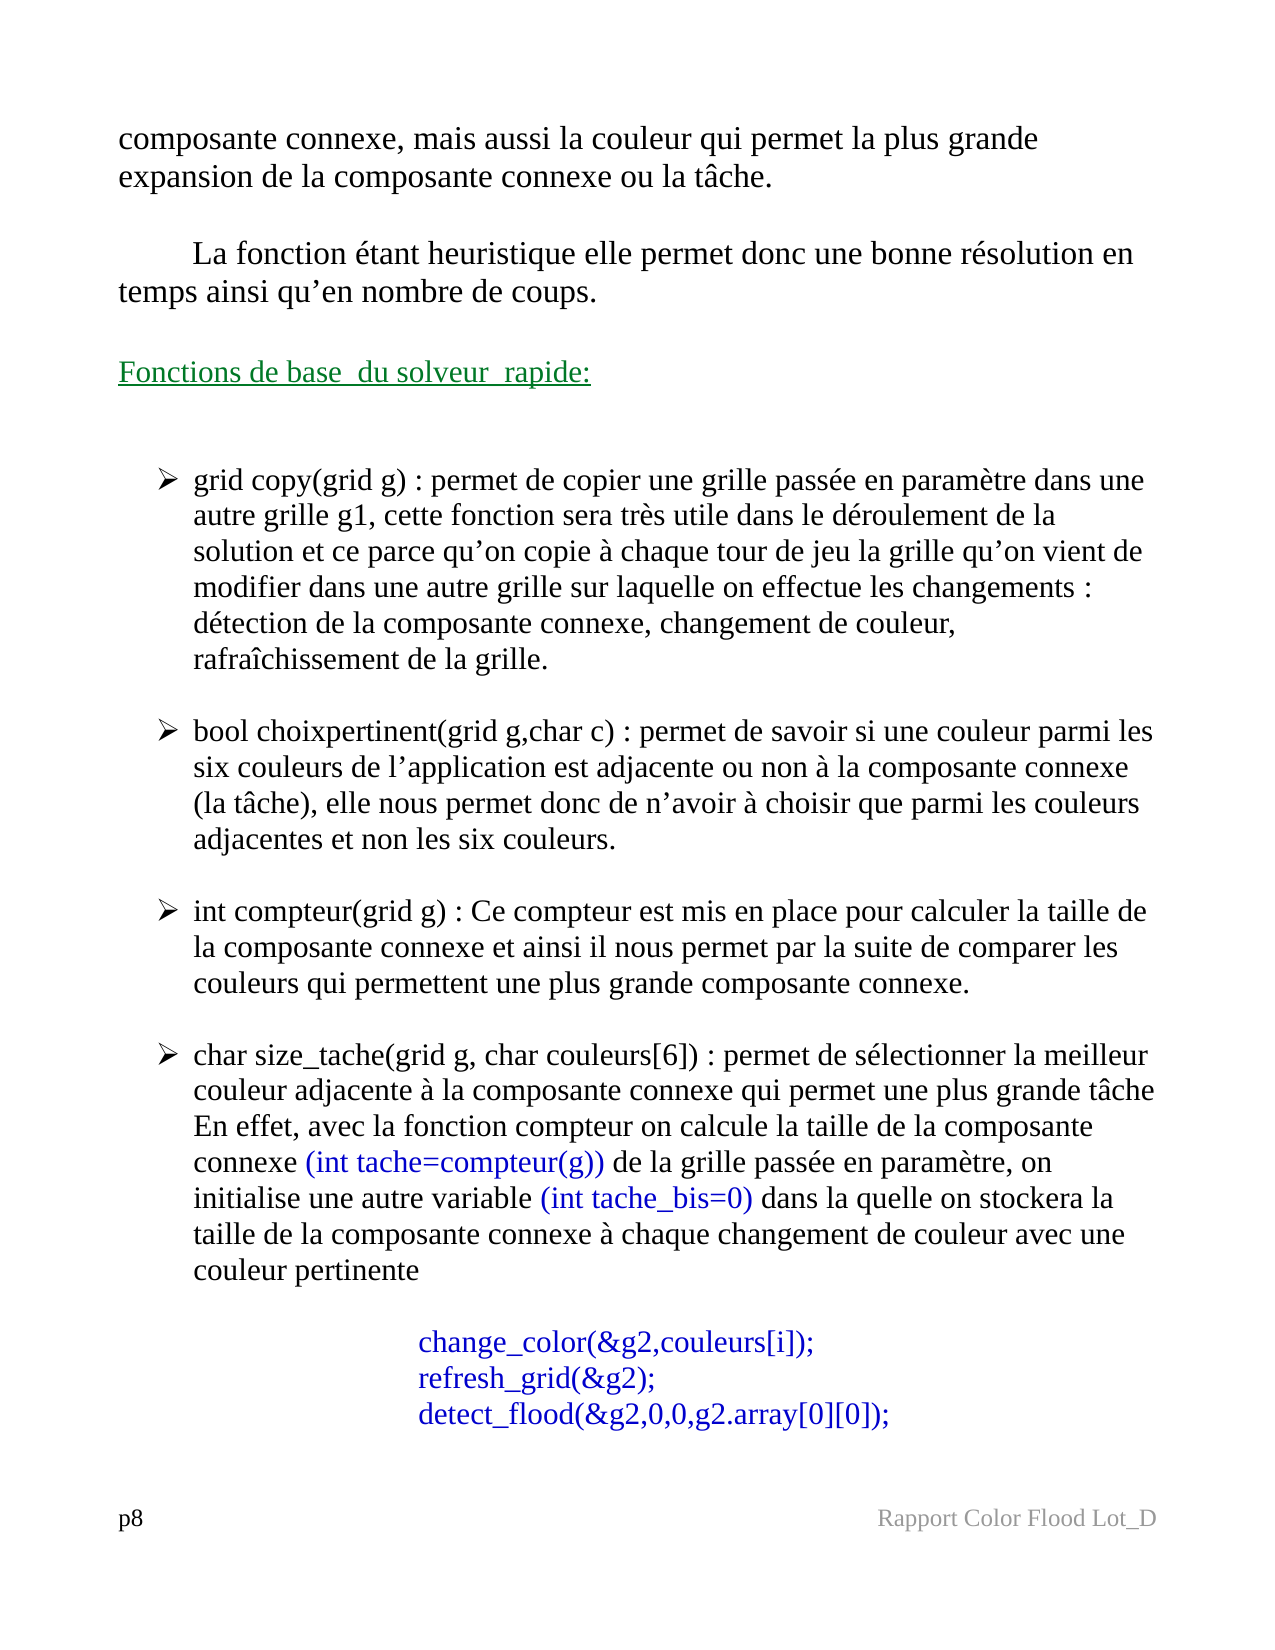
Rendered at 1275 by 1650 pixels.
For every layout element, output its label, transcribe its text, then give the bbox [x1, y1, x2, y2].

list refresh_grid(&g2); [381, 1359, 1157, 1395]
list grid copy(grid g) : permet de copier une grille passée en paramètre dans une autre grille g1, cette fonction sera très utile dans le déroulement de la solution et ce parce qu’on copie à chaque tour de jeu la grille qu’on vient de modifier dans une autre grille sur laquelle on effectue les changements : détection de la composante connexe, changement de couleur, rafraîchissement de la grille. [156, 461, 1157, 676]
text La fonction étant heuristique elle permet donc une bonne résolution en temps ainsi qu’en nombre de coups. [118, 233, 1157, 310]
text Fonctions de base du solveur_rapide: [118, 353, 1157, 389]
list detect_flood(&g2,0,0,g2.array[0][0]); [381, 1395, 1157, 1431]
text composante connexe, mais aussi la couleur qui permet la plus grande expansion de la composante connexe ou la tâche. [118, 118, 1157, 195]
list char size_tache(grid g, char couleurs[6]) : permet de sélectionner la meilleur couleur adjacente à la composante connexe qui permet une plus grande tâche [156, 1036, 1157, 1108]
list int compteur(grid g) : Ce compteur est mis en place pour calculer la taille de la composante connexe et ainsi il nous permet par la suite de comparer les couleurs qui permettent une plus grande composante connexe. [156, 892, 1157, 1000]
list change_color(&g2,couleurs[i]); [381, 1323, 1157, 1359]
list En effet, avec la fonction compteur on calcule la taille de la composante connexe (int tache=compteur(g)) de la grille passée en paramètre, on initialise une autre variable (int tache_bis=0) dans la quelle on stockera la taille de la composante connexe à chaque changement de couleur avec une couleur pertinente [156, 1108, 1157, 1287]
list bool choixpertinent(grid g,char c) : permet de savoir si une couleur parmi les six couleurs de l’application est adjacente ou non à la composante connexe (la tâche), elle nous permet donc de n’avoir à choisir que parmi les couleurs adjacentes et non les six couleurs. [156, 712, 1157, 856]
